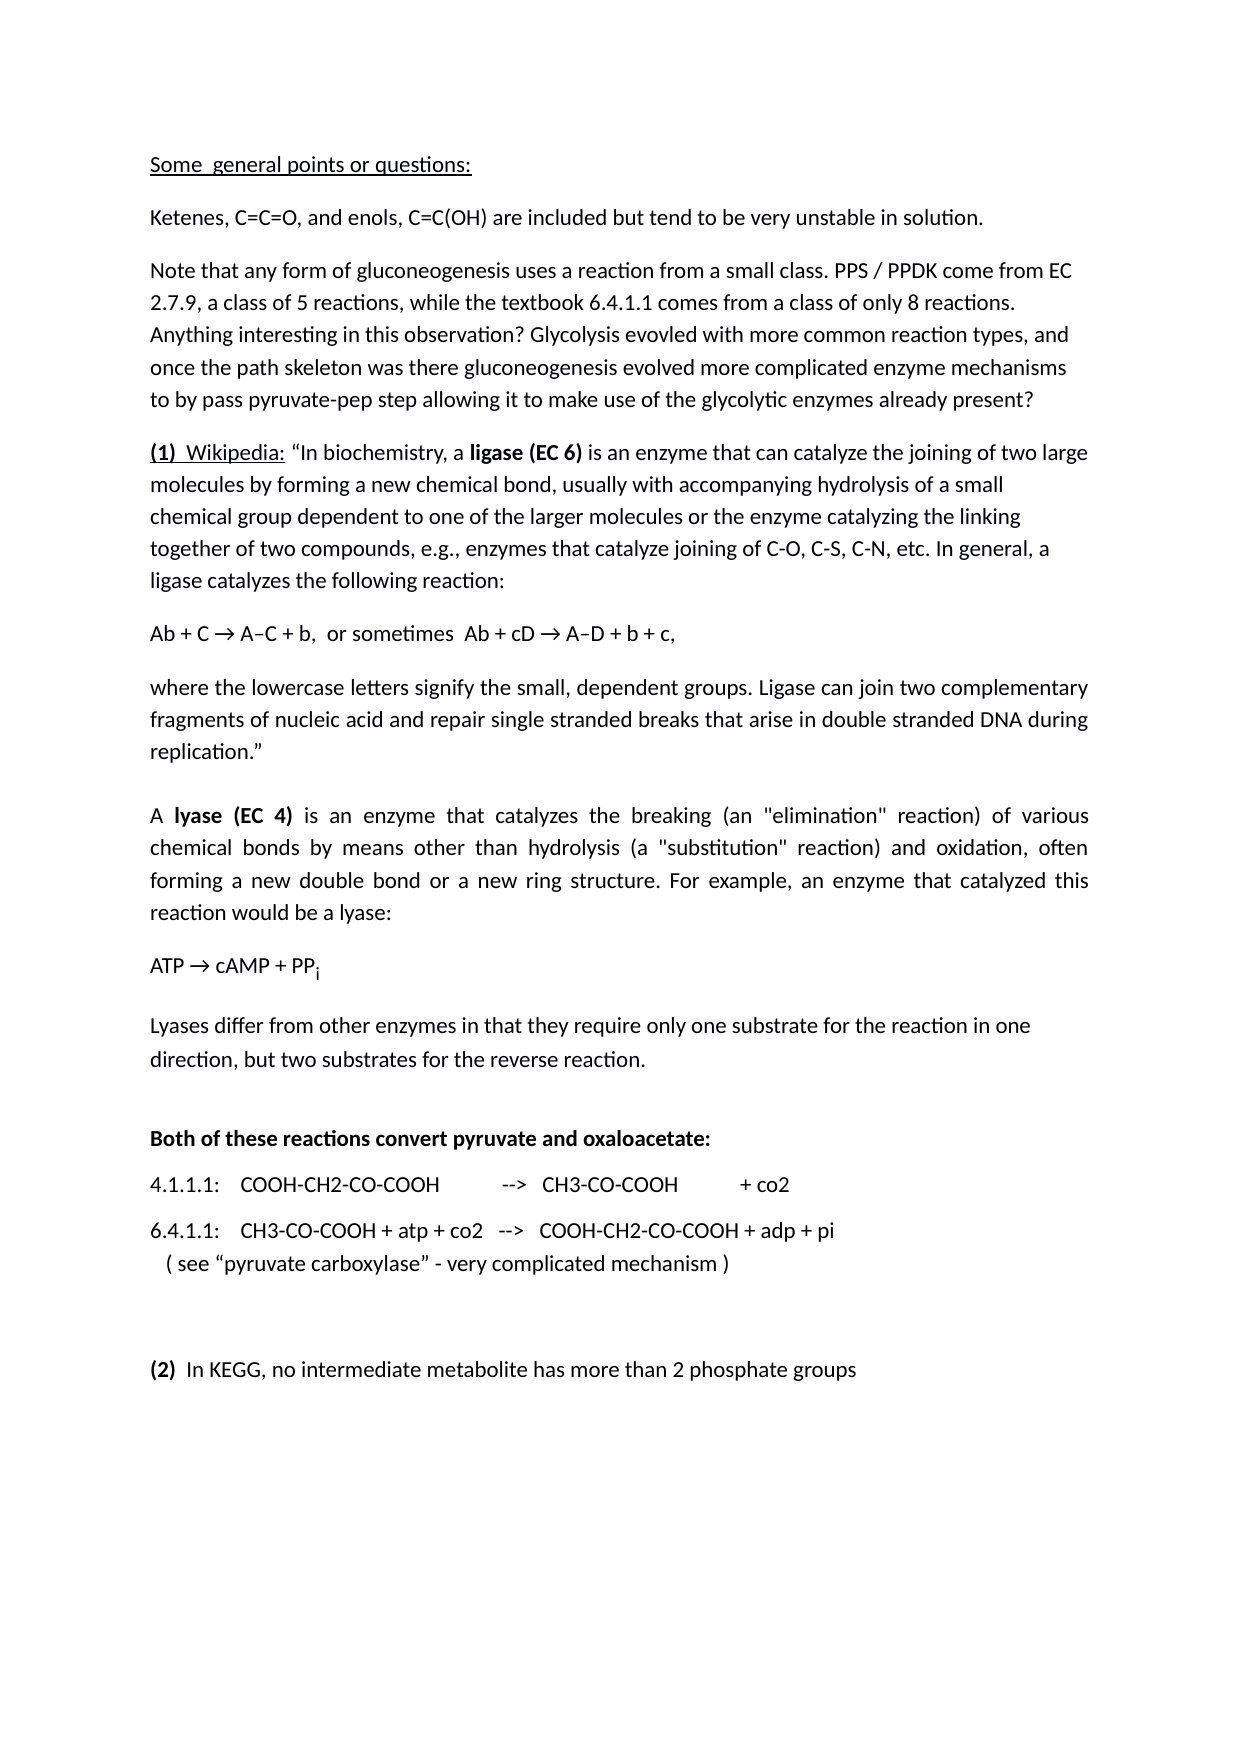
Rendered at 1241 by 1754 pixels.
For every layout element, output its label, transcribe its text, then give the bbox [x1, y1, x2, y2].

text 4.1.1.1: COOH-CH2-CO-COOH --> CH3-CO-COOH + co2 [150, 1171, 1090, 1198]
text Some general points or questions: [150, 150, 1090, 178]
text where the lowercase letters signify the small, dependent groups. Ligase can join two complementary fragments of nucleic acid and repair single stranded breaks that arise in double stranded DNA during replication.” A lyase (EC 4) is an enzyme that catalyzes the breaking (an "elimination" reaction) of various chemical bonds by means other than hydrolysis (a "substitution" reaction) and oxidation, often forming a new double bond or a new ring structure. For example, an enzyme that catalyzed this reaction would be a lyase: [150, 673, 1090, 926]
text Ketenes, C=C=O, and enols, C=C(OH) are included but tend to be very unstable in solution. [150, 203, 1090, 231]
list ATP → cAMP + PPi [150, 951, 1090, 985]
text Both of these reactions convert pyruvate and oxaloacetate: [150, 1124, 1090, 1152]
text 6.4.1.1: CH3-CO-COOH + atp + co2 --> COOH-CH2-CO-COOH + adp + pi ( see “pyruvate carboxylase” - very complicated mechanism ) [150, 1217, 1090, 1277]
text (2) In KEGG, no intermediate metabolite has more than 2 phosphate groups [150, 1355, 1090, 1383]
text Ab + C → A–C + b, or sometimes Ab + cD → A–D + b + c, [150, 619, 1090, 648]
text Lyases differ from other enzymes in that they require only one substrate for the reaction in one direction, but two substrates for the reverse reaction. [150, 1011, 1090, 1106]
text Note that any form of gluconeogenesis uses a reaction from a small class. PPS / PPDK come from EC 2.7.9, a class of 5 reactions, while the textbook 6.4.1.1 comes from a class of only 8 reactions. Anything interesting in this observation? Glycolysis evovled with more common reaction types, and once the path skeleton was there gluconeogenesis evolved more complicated enzyme mechanisms to by pass pyruvate-pep step allowing it to make use of the glycolytic enzymes already present? [150, 256, 1090, 413]
text (1) Wikipedia: “In biochemistry, a ligase (EC 6) is an enzyme that can catalyze the joining of two large molecules by forming a new chemical bond, usually with accompanying hydrolysis of a small chemical group dependent to one of the larger molecules or the enzyme catalyzing the linking together of two compounds, e.g., enzymes that catalyze joining of C-O, C-S, C-N, etc. In general, a ligase catalyzes the following reaction: [150, 438, 1090, 594]
